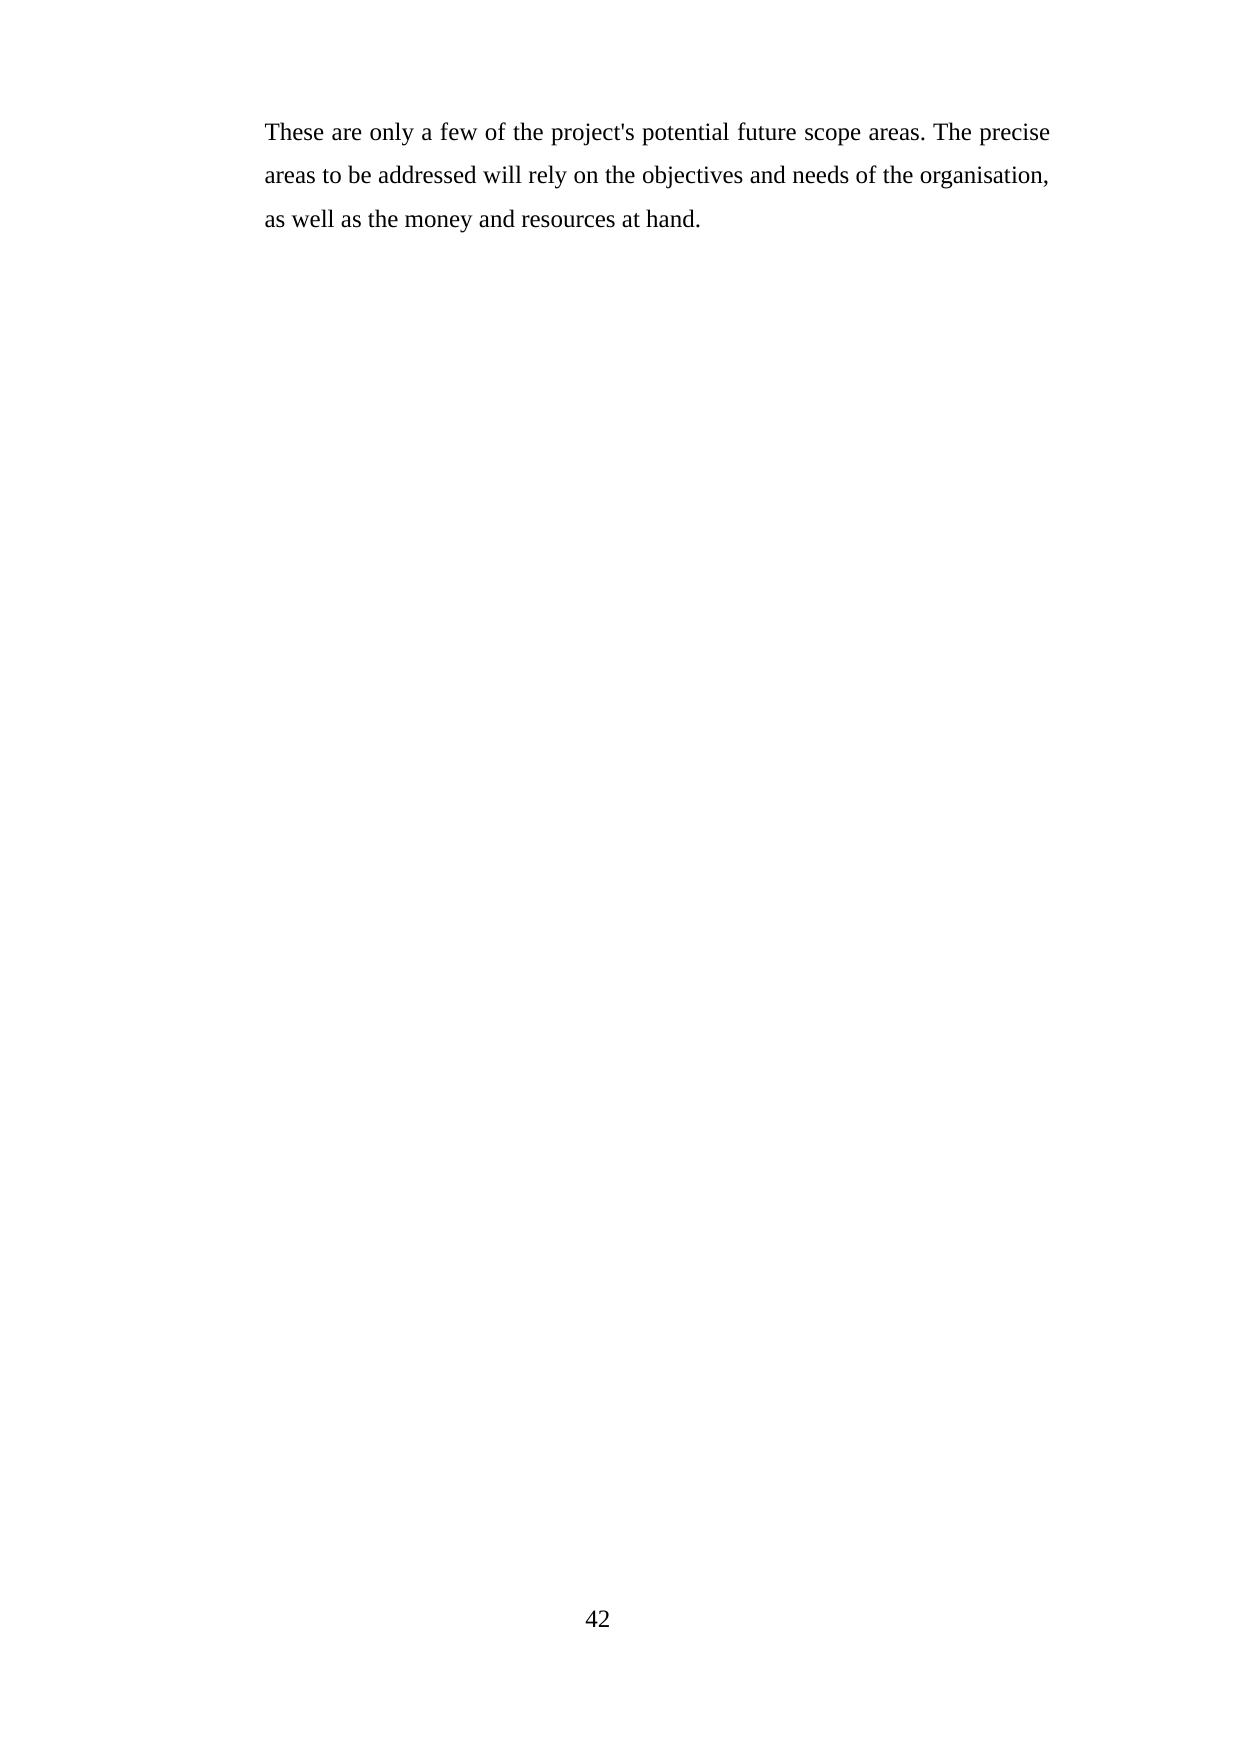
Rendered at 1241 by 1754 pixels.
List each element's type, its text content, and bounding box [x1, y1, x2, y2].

text These are only a few of the project's potential future scope areas. The precise areas to be addressed will rely on the objectives and needs of the organisation, as well as the money and resources at hand. [264, 117, 1051, 232]
